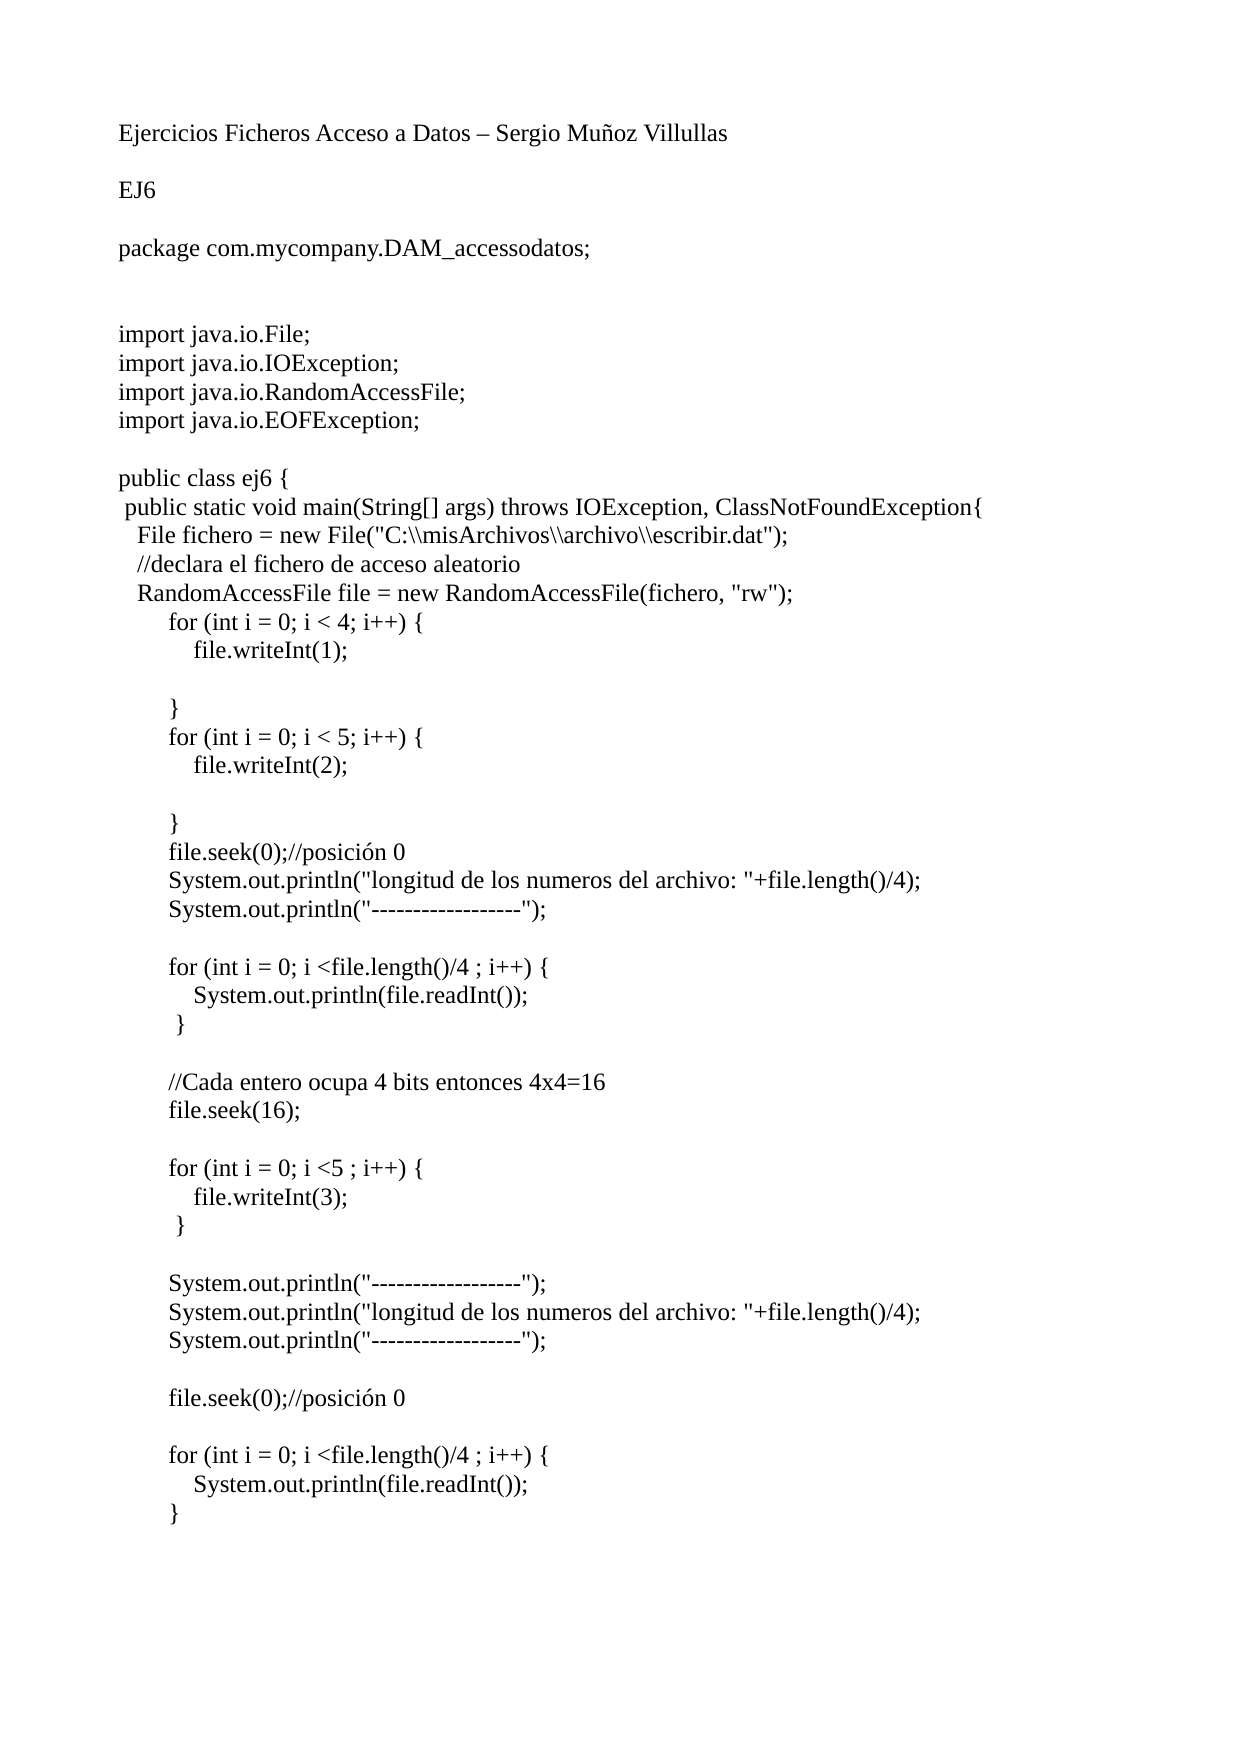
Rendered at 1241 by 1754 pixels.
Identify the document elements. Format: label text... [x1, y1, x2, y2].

text import java.io.IOException; [118, 348, 1122, 377]
text } [118, 1211, 1122, 1239]
text file.seek(16); [118, 1096, 1122, 1124]
text public class ej6 { [118, 463, 1122, 492]
text System.out.println(file.readInt()); [118, 1469, 1122, 1498]
text System.out.println("longitud de los numeros del archivo: "+file.length()/4); [118, 866, 1122, 894]
text import java.io.File; [118, 319, 1122, 348]
text //declara el fichero de acceso aleatorio [118, 549, 1122, 578]
text //Cada entero ocupa 4 bits entonces 4x4=16 [118, 1067, 1122, 1096]
text import java.io.RandomAccessFile; [118, 377, 1122, 406]
text for (int i = 0; i <5 ; i++) { [118, 1153, 1122, 1182]
text public static void main(String[] args) throws IOException, ClassNotFoundException{ [118, 492, 1122, 521]
text System.out.println("------------------"); [118, 894, 1122, 923]
text System.out.println(file.readInt()); [118, 981, 1122, 1009]
text file.writeInt(1); [118, 636, 1122, 664]
text } [118, 1009, 1122, 1038]
text File fichero = new File("C:\\misArchivos\\archivo\\escribir.dat"); [118, 521, 1122, 549]
text file.seek(0);//posición 0 [118, 1383, 1122, 1412]
text file.writeInt(3); [118, 1182, 1122, 1211]
text for (int i = 0; i <file.length()/4 ; i++) { [118, 1441, 1122, 1469]
text for (int i = 0; i < 5; i++) { [118, 722, 1122, 751]
text } [118, 693, 1122, 722]
text RandomAccessFile file = new RandomAccessFile(fichero, "rw"); [118, 578, 1122, 607]
text System.out.println("longitud de los numeros del archivo: "+file.length()/4); [118, 1297, 1122, 1326]
text } [118, 1498, 1122, 1527]
text System.out.println("------------------"); [118, 1326, 1122, 1354]
text EJ6 [118, 176, 1122, 204]
text for (int i = 0; i < 4; i++) { [118, 607, 1122, 636]
text import java.io.EOFException; [118, 406, 1122, 434]
text } [118, 808, 1122, 837]
text package com.mycompany.DAM_accessodatos; [118, 233, 1122, 262]
text System.out.println("------------------"); [118, 1268, 1122, 1297]
text for (int i = 0; i <file.length()/4 ; i++) { [118, 952, 1122, 981]
text file.writeInt(2); [118, 751, 1122, 779]
text Ejercicios Ficheros Acceso a Datos – Sergio Muñoz Villullas [118, 118, 1122, 147]
text file.seek(0);//posición 0 [118, 837, 1122, 866]
